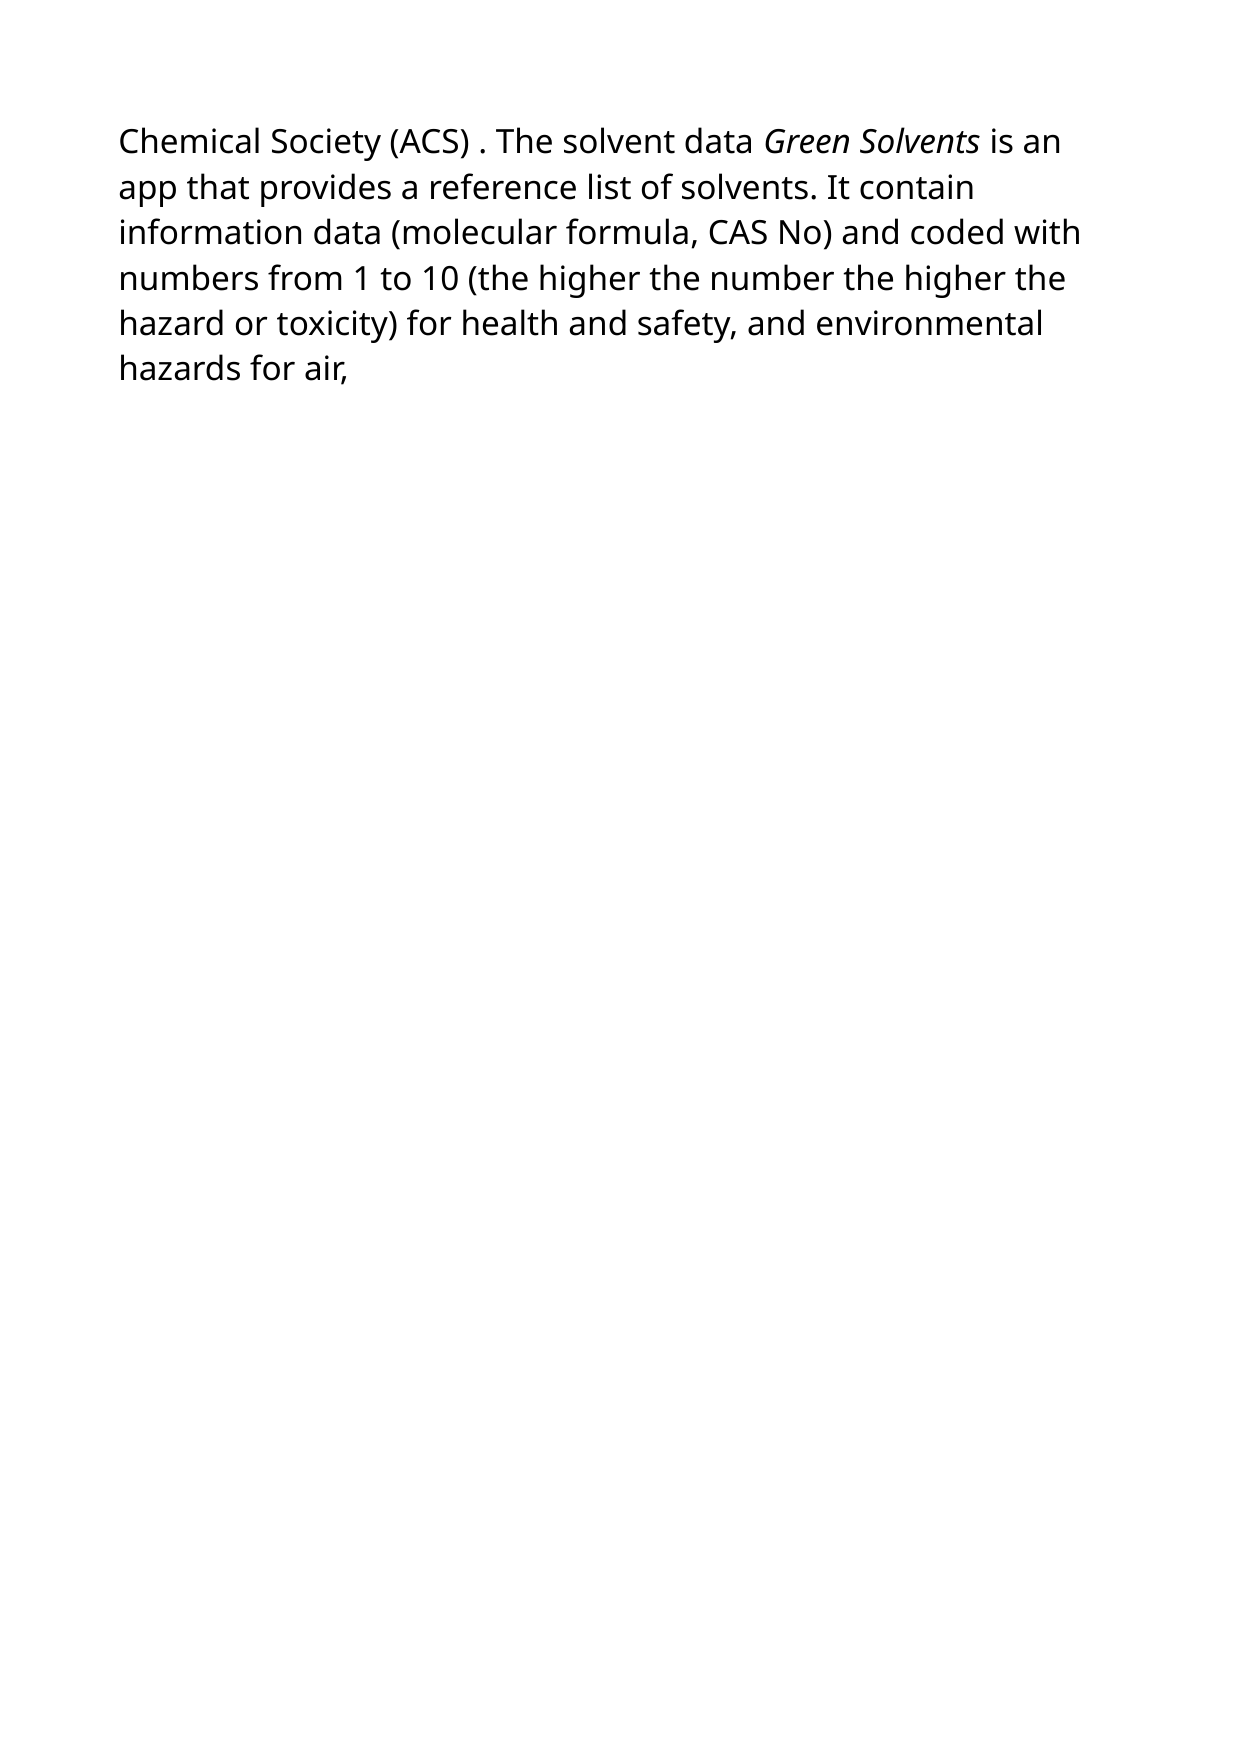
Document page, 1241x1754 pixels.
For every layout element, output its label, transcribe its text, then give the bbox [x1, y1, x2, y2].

text Chemical Society (ACS) . The solvent data Green Solvents is an app that provides a reference list of solvents. It contain information data (molecular formula, CAS No) and coded with numbers from 1 to 10 (the higher the number the higher the hazard or toxicity) for health and safety, and environmental hazards for air, [118, 118, 1122, 391]
